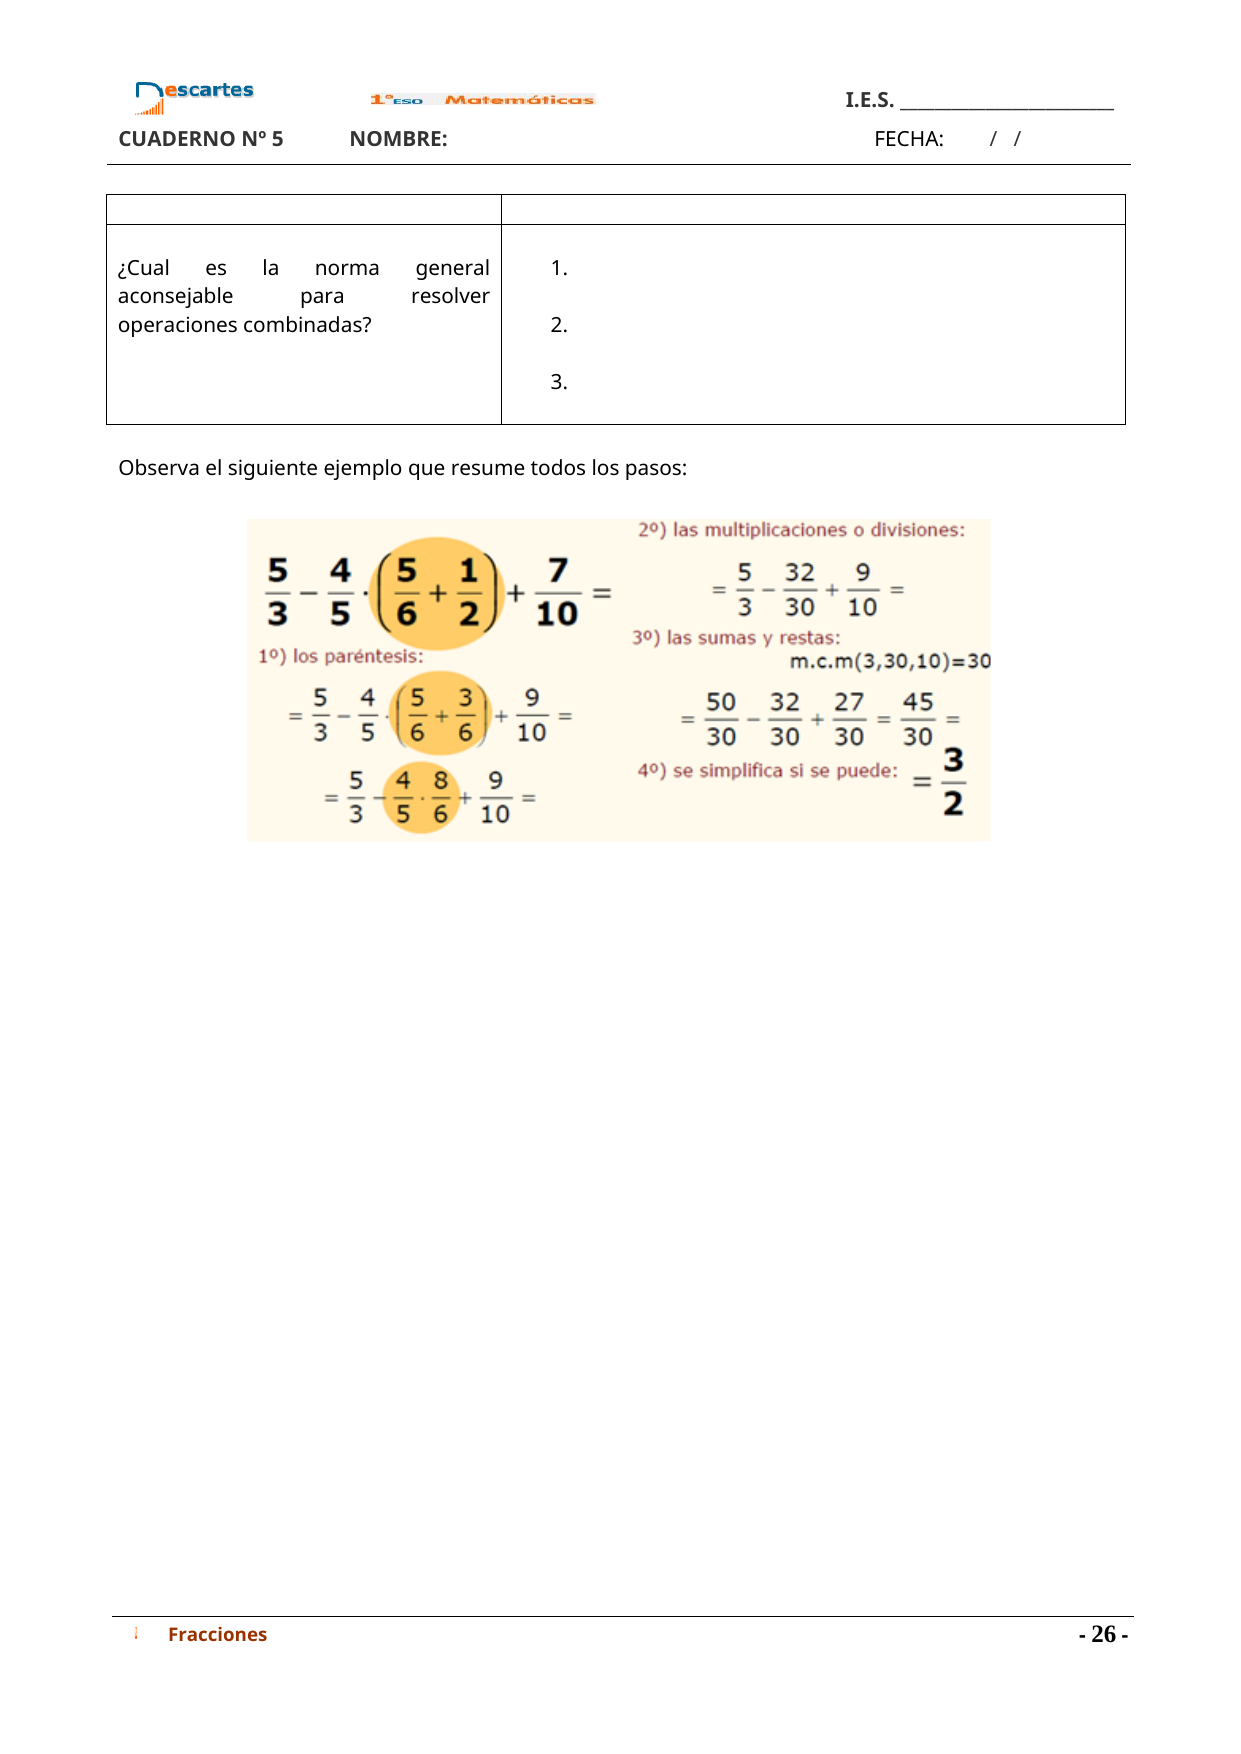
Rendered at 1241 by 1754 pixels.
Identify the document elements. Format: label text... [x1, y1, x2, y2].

picture [371, 93, 599, 105]
table_cell [502, 225, 1125, 424]
picture [134, 1626, 138, 1639]
table_cell ¿Cual es la norma general aconsejable para resolver operaciones combinadas? [107, 225, 501, 424]
table_cell [107, 195, 501, 223]
text Observa el siguiente ejemplo que resume todos los pasos: [118, 453, 1122, 482]
table_cell [502, 195, 1125, 223]
picture [134, 82, 257, 115]
picture [247, 519, 994, 843]
